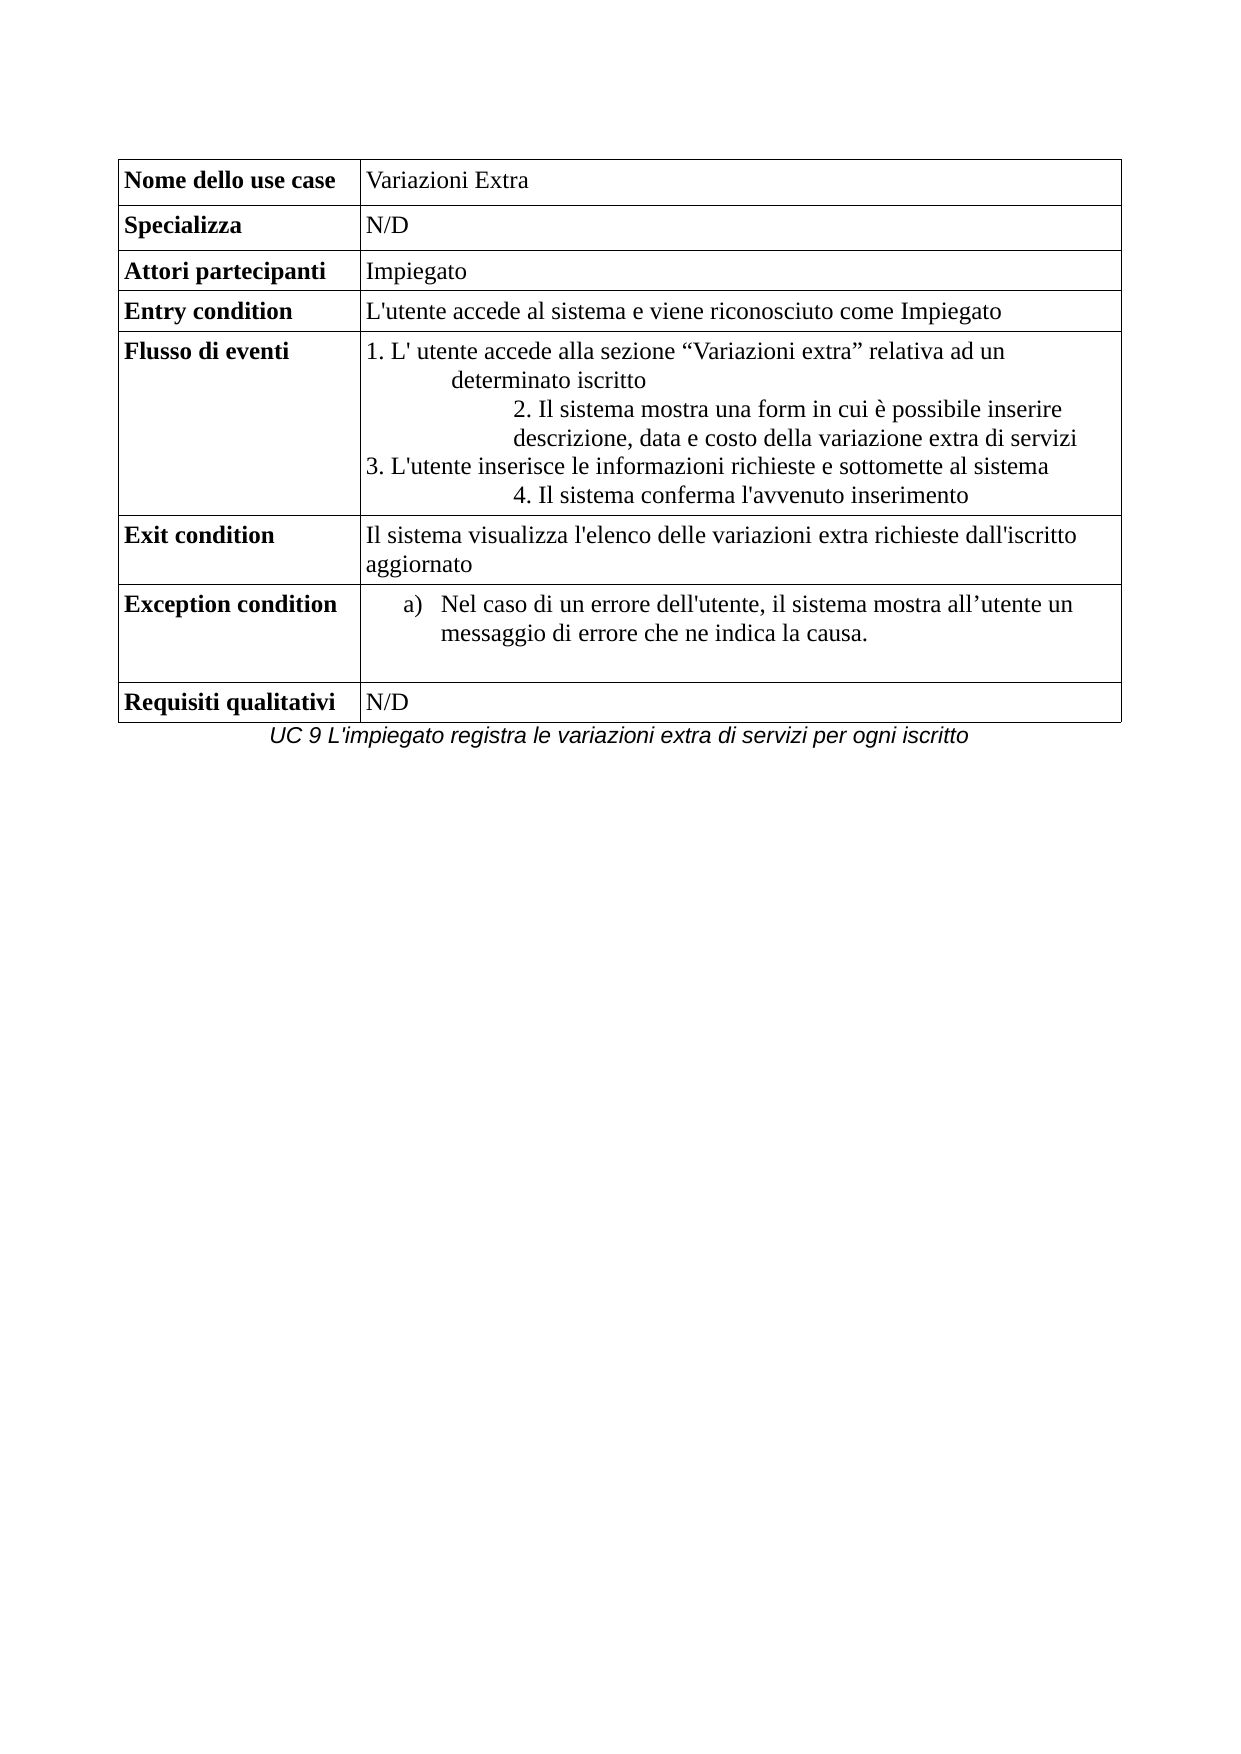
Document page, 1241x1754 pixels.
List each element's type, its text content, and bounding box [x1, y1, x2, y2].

table_cell Impiegato [361, 251, 1121, 290]
table_cell L' utente accede alla sezione “Variazioni extra” relativa ad un determinato iscritto Il sistema mostra una form in cui è possibile inserire descrizione, data e costo della variazione extra di servizi L'utente inserisce le informazioni richieste e sottomette al sistema Il sistema conferma l'avvenuto inserimento [361, 332, 1121, 515]
table_cell Attori partecipanti [119, 251, 360, 290]
table_header Variazioni Extra [361, 160, 1121, 205]
table_cell Specializza [119, 206, 360, 250]
table_cell Il sistema visualizza l'elenco delle variazioni extra richieste dall'iscritto aggiornato [361, 516, 1121, 584]
table_cell Nel caso di un errore dell'utente, il sistema mostra all’utente un messaggio di errore che ne indica la causa. [361, 585, 1121, 682]
table_cell Requisiti qualitativi [119, 683, 360, 722]
table_cell Flusso di eventi [119, 332, 360, 515]
table_cell Exception condition [119, 585, 360, 682]
table_cell N/D [361, 206, 1121, 250]
table_cell Exit condition [119, 516, 360, 584]
table_header Nome dello use case [119, 160, 360, 205]
text UC 9 L'impiegato registra le variazioni extra di servizi per ogni iscritto [118, 722, 1122, 748]
table_cell Entry condition [119, 291, 360, 331]
table_cell L'utente accede al sistema e viene riconosciuto come Impiegato [361, 291, 1121, 331]
table_cell N/D [361, 683, 1121, 722]
